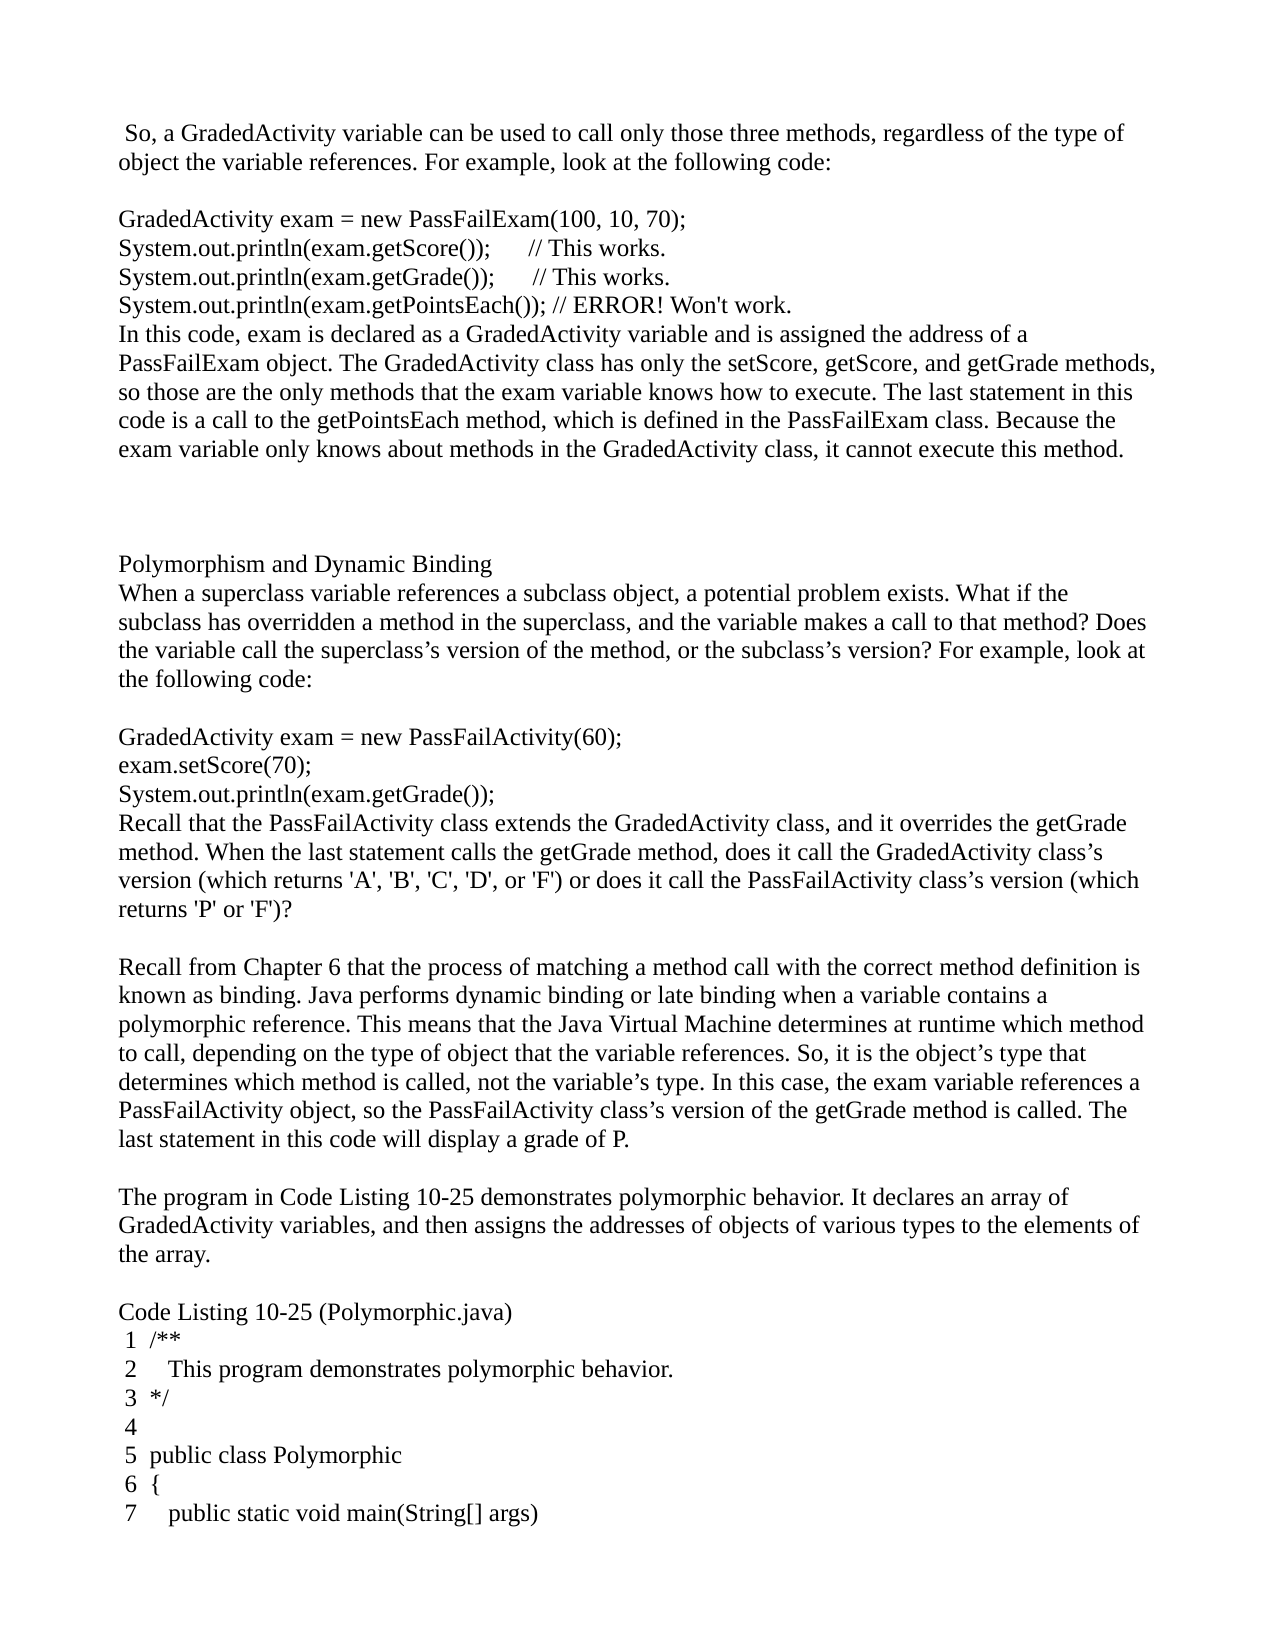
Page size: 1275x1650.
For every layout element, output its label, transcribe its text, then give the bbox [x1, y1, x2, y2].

text In this code, exam is declared as a GradedActivity variable and is assigned the address of a PassFailExam object. The GradedActivity class has only the setScore, getScore, and getGrade methods, so those are the only methods that the exam variable knows how to execute. The last statement in this code is a call to the getPointsEach method, which is defined in the PassFailExam class. Because the exam variable only knows about methods in the GradedActivity class, it cannot execute this method. [118, 319, 1157, 463]
text GradedActivity exam = new PassFailExam(100, 10, 70); [118, 204, 1157, 233]
text 1 /** [118, 1326, 1157, 1354]
text 2 This program demonstrates polymorphic behavior. [118, 1354, 1157, 1383]
text Recall from Chapter 6 that the process of matching a method call with the correct method definition is known as binding. Java performs dynamic binding or late binding when a variable contains a polymorphic reference. This means that the Java Virtual Machine determines at runtime which method to call, depending on the type of object that the variable references. So, it is the object’s type that determines which method is called, not the variable’s type. In this case, the exam variable references a PassFailActivity object, so the PassFailActivity class’s version of the getGrade method is called. The last statement in this code will display a grade of P. [118, 952, 1157, 1153]
text GradedActivity exam = new PassFailActivity(60); [118, 722, 1157, 751]
text 3 */ [118, 1383, 1157, 1412]
text System.out.println(exam.getGrade()); // This works. [118, 262, 1157, 291]
text When a superclass variable references a subclass object, a potential problem exists. What if the subclass has overridden a method in the superclass, and the variable makes a call to that method? Does the variable call the superclass’s version of the method, or the subclass’s version? For example, look at the following code: [118, 578, 1157, 693]
text exam.setScore(70); [118, 751, 1157, 779]
text 4 [118, 1412, 1157, 1441]
text Polymorphism and Dynamic Binding [118, 549, 1157, 578]
text The program in Code Listing 10-25 demonstrates polymorphic behavior. It declares an array of GradedActivity variables, and then assigns the addresses of objects of various types to the elements of the array. [118, 1182, 1157, 1268]
text System.out.println(exam.getScore()); // This works. [118, 233, 1157, 262]
text System.out.println(exam.getPointsEach()); // ERROR! Won't work. [118, 291, 1157, 319]
text 7 public static void main(String[] args) [118, 1498, 1157, 1527]
text 6 { [118, 1469, 1157, 1498]
text Recall that the PassFailActivity class extends the GradedActivity class, and it overrides the getGrade method. When the last statement calls the getGrade method, does it call the GradedActivity class’s version (which returns 'A', 'B', 'C', 'D', or 'F') or does it call the PassFailActivity class’s version (which returns 'P' or 'F')? [118, 808, 1157, 923]
text System.out.println(exam.getGrade()); [118, 779, 1157, 808]
text So, a GradedActivity variable can be used to call only those three methods, regardless of the type of object the variable references. For example, look at the following code: [118, 118, 1157, 176]
text 5 public class Polymorphic [118, 1441, 1157, 1469]
text Code Listing 10-25 (Polymorphic.java) [118, 1297, 1157, 1326]
